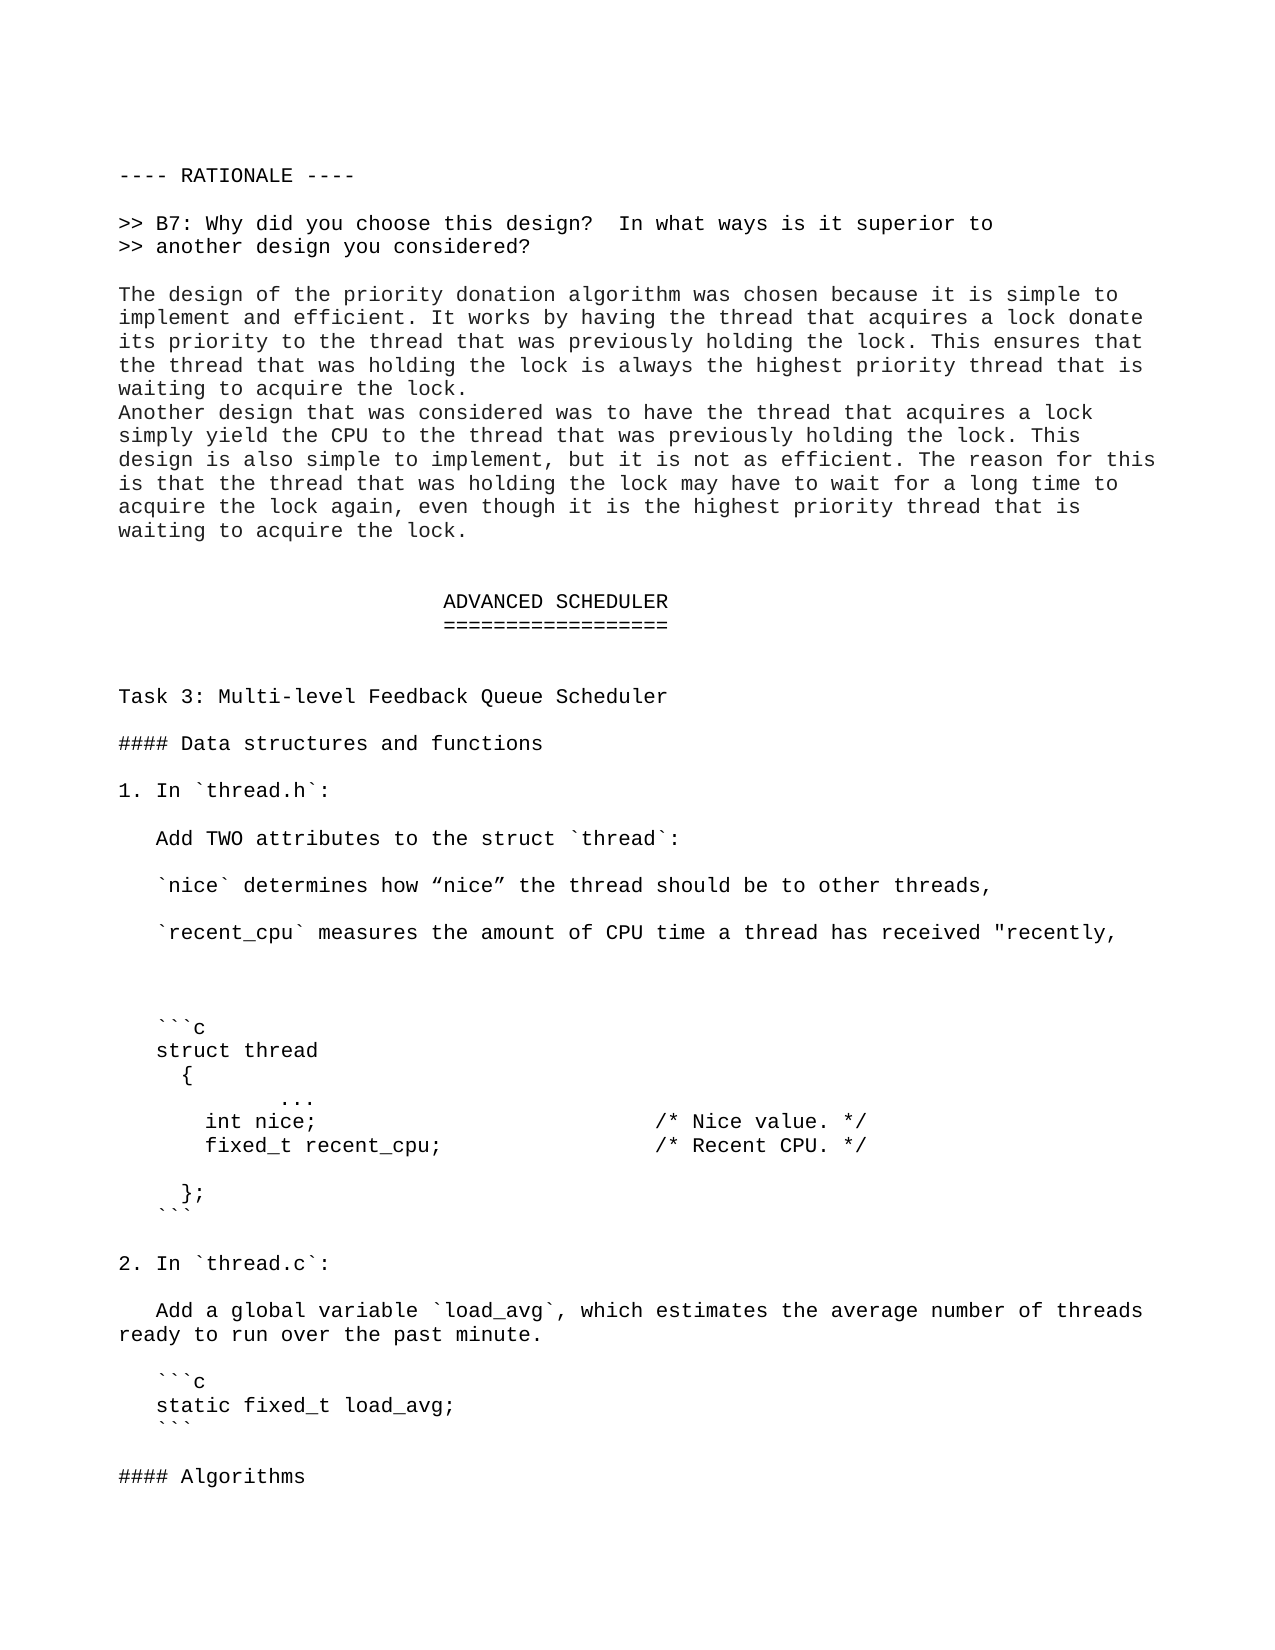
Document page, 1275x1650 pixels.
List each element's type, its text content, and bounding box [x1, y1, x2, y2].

text ```c [118, 1371, 1157, 1395]
text Add a global variable `load_avg`, which estimates the average number of threads ready to run over the past minute. [118, 1300, 1157, 1348]
text >> another design you considered? [118, 236, 1157, 260]
text ADVANCED SCHEDULER [118, 591, 1157, 615]
text Task 3: Multi-level Feedback Queue Scheduler [118, 686, 1157, 709]
text int nice; /* Nice value. */ [118, 1111, 1157, 1135]
text ================== [118, 615, 1157, 638]
text 1. In `thread.h`: [118, 780, 1157, 804]
text ---- RATIONALE ---- [118, 165, 1157, 189]
text Another design that was considered was to have the thread that acquires a lock simply yield the CPU to the thread that was previously holding the lock. This design is also simple to implement, but it is not as efficient. The reason for this is that the thread that was holding the lock may have to wait for a long time to acquire the lock again, even though it is the highest priority thread that is waiting to acquire the lock. [118, 402, 1157, 544]
text fixed_t recent_cpu; /* Recent CPU. */ [118, 1135, 1157, 1158]
text ``` [118, 1206, 1157, 1229]
text #### Data structures and functions [118, 733, 1157, 757]
text ... [118, 1088, 1157, 1111]
text The design of the priority donation algorithm was chosen because it is simple to implement and efficient. It works by having the thread that acquires a lock donate its priority to the thread that was previously holding the lock. This ensures that the thread that was holding the lock is always the highest priority thread that is waiting to acquire the lock. [118, 260, 1157, 402]
text >> B7: Why did you choose this design? In what ways is it superior to [118, 213, 1157, 236]
text 2. In `thread.c`: [118, 1253, 1157, 1277]
text `nice` determines how “nice” the thread should be to other threads, [118, 875, 1157, 898]
text { [118, 1064, 1157, 1088]
text }; [118, 1182, 1157, 1206]
text static fixed_t load_avg; [118, 1395, 1157, 1419]
text Add TWO attributes to the struct `thread`: [118, 827, 1157, 851]
text #### Algorithms [118, 1466, 1157, 1489]
text struct thread [118, 1040, 1157, 1064]
text `recent_cpu` measures the amount of CPU time a thread has received "recently, [118, 922, 1157, 946]
text ```c [118, 1017, 1157, 1040]
text ``` [118, 1419, 1157, 1442]
